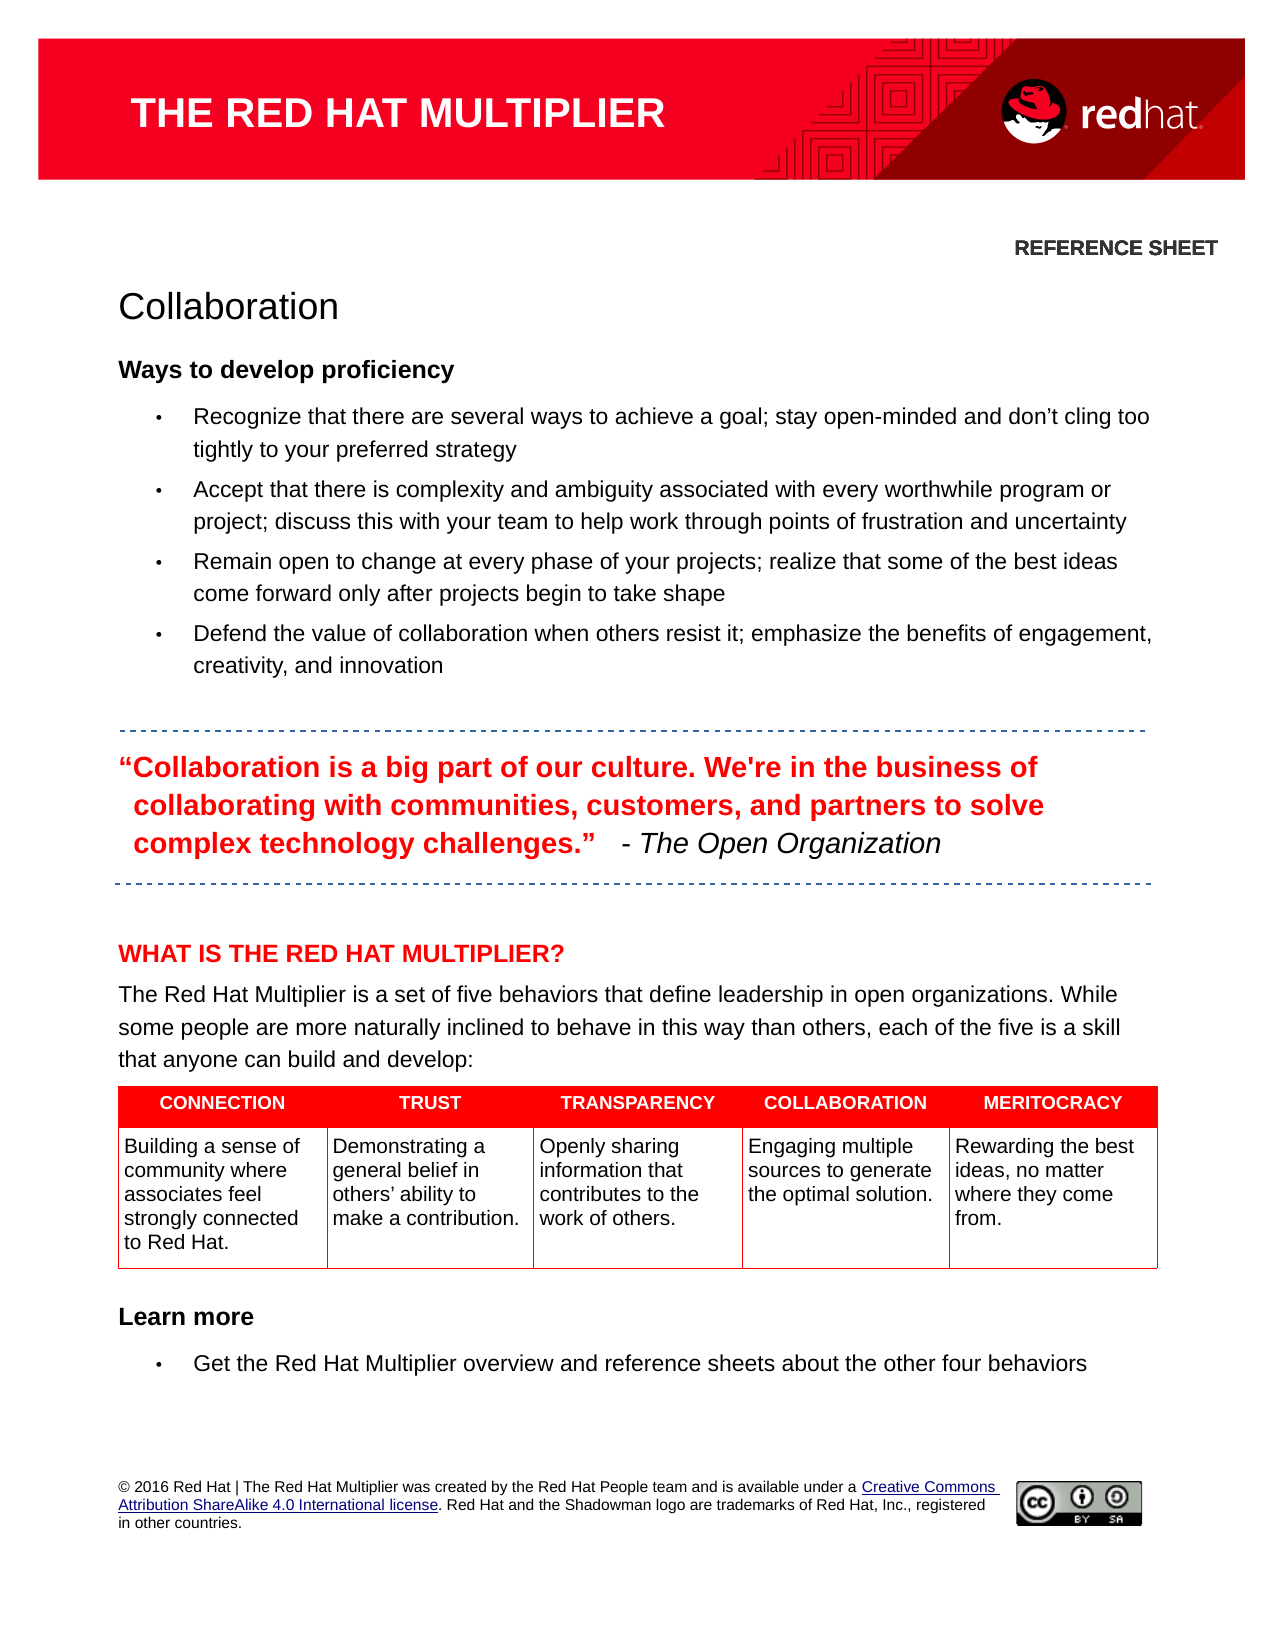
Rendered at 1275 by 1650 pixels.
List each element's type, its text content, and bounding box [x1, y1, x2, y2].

picture [0, 0, 1275, 218]
picture [1016, 1481, 1143, 1526]
title Collaboration [118, 218, 1157, 328]
table_header COLLABORATION [743, 1087, 949, 1128]
table_cell Engaging multiple sources to generate the optimal solution. [743, 1128, 949, 1268]
list Defend the value of collaboration when others resist it; emphasize the benefits of engagement, creativity, and innovation [156, 620, 1157, 679]
text Learn more [118, 1302, 1157, 1331]
text Ways to develop proficiency [118, 355, 1157, 384]
table_header MERITOCRACY [950, 1087, 1157, 1128]
text “Collaboration is a big part of our culture. We're in the business of collaborating with communities, customers, and partners to solve complex technology challenges.” - The Open Organization [118, 750, 1142, 860]
list Remain open to change at every phase of your projects; realize that some of the best ideas come forward only after projects begin to take shape [156, 548, 1157, 607]
table_header TRUST [328, 1087, 533, 1128]
table_header CONNECTION [119, 1087, 327, 1128]
table_header TRANSPARENCY [534, 1087, 742, 1128]
table_cell Openly sharing information that contributes to the work of others. [534, 1128, 742, 1268]
text What is the Red Hat Multiplier? [118, 939, 1157, 968]
table_cell Building a sense of community where associates feel strongly connected to Red Hat. [119, 1128, 327, 1268]
list Get the Red Hat Multiplier overview and reference sheets about the other four behaviors [156, 1350, 1157, 1377]
table_cell Rewarding the best ideas, no matter where they come from. [950, 1128, 1157, 1268]
text The Red Hat Multiplier is a set of five behaviors that define leadership in open organizations. While some people are more naturally inclined to behave in this way than others, each of the five is a skill that anyone can build and develop: [118, 981, 1157, 1072]
list Recognize that there are several ways to achieve a goal; stay open-minded and don’t cling too tightly to your preferred strategy [156, 403, 1157, 462]
table_cell Demonstrating a general belief in others’ ability to make a contribution. [328, 1128, 533, 1268]
list Accept that there is complexity and ambiguity associated with every worthwhile program or project; discuss this with your team to help work through points of frustration and uncertainty [156, 476, 1157, 534]
